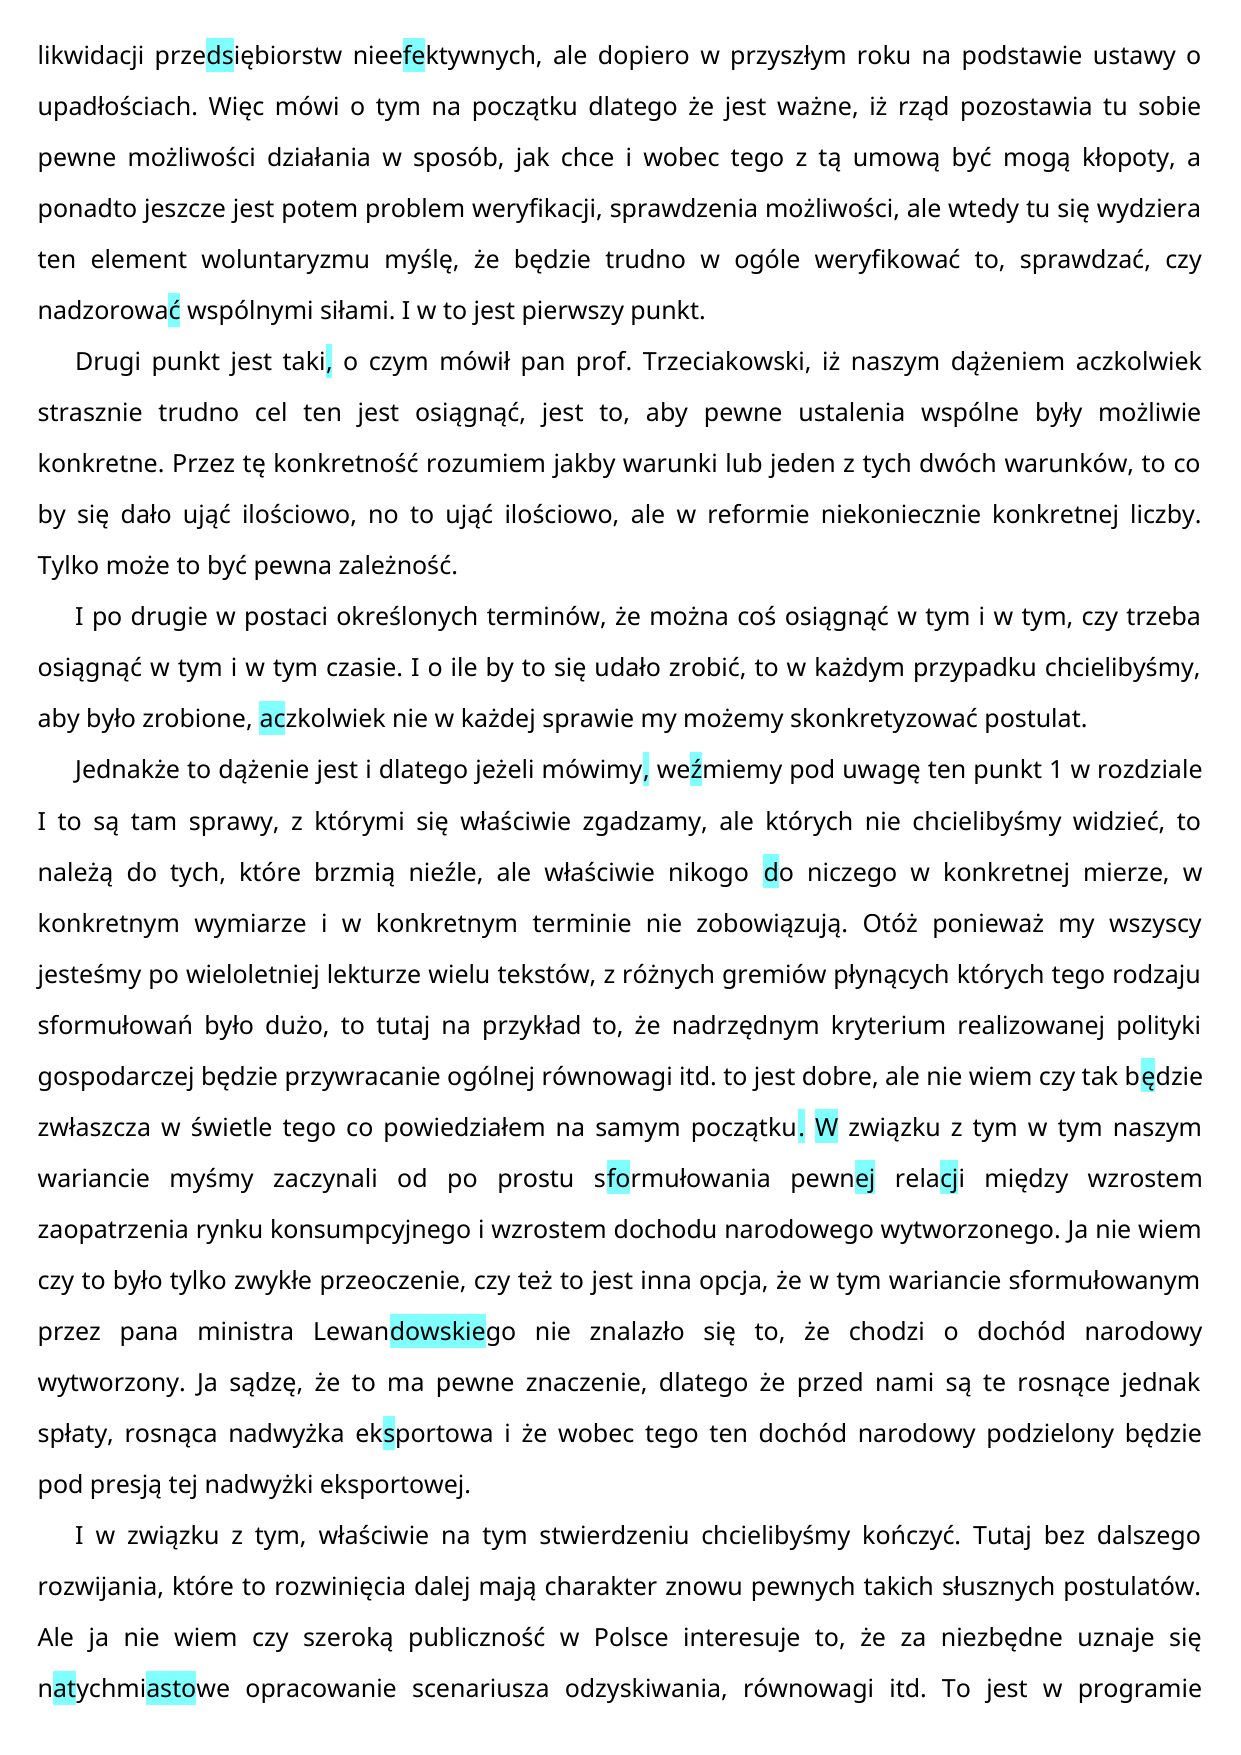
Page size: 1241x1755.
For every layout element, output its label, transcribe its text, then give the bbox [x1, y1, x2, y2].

text I po drugie w postaci określonych terminów, że można coś osiągnąć w tym i w tym, czy trzeba osiągnąć w tym i w tym czasie. I o ile by to się udało zrobić, to w każdym przypadku chcielibyśmy, aby było zrobione, aczkolwiek nie w każdej sprawie my możemy skonkretyzować postulat. [37, 599, 1203, 735]
text likwidacji przedsiębiorstw nieefektywnych, ale dopiero w przyszłym roku na podstawie ustawy o upadłościach. Więc mówi o tym na początku dlatego że jest ważne, iż rząd pozostawia tu sobie pewne możliwości działania w sposób, jak chce i wobec tego z tą umową być mogą kłopoty, a ponadto jeszcze jest potem problem weryfikacji, sprawdzenia możliwości, ale wtedy tu się wydziera ten element woluntaryzmu myślę, że będzie trudno w ogóle weryfikować to, sprawdzać, czy nadzorować wspólnymi siłami. I w to jest pierwszy punkt. [37, 37, 1203, 327]
text I w związku z tym, właściwie na tym stwierdzeniu chcielibyśmy kończyć. Tutaj bez dalszego rozwijania, które to rozwinięcia dalej mają charakter znowu pewnych takich słusznych postulatów. Ale ja nie wiem czy szeroką publiczność w Polsce interesuje to, że za niezbędne uznaje się natychmiastowe opracowanie scenariusza odzyskiwania, równowagi itd. To jest w programie [37, 1518, 1203, 1705]
text Jednakże to dążenie jest i dlatego jeżeli mówimy, weźmiemy pod uwagę ten punkt 1 w rozdziale I to są tam sprawy, z którymi się właściwie zgadzamy, ale których nie chcielibyśmy widzieć, to należą do tych, które brzmią nieźle, ale właściwie nikogo do niczego w konkretnej mierze, w konkretnym wymiarze i w konkretnym terminie nie zobowiązują. Otóż ponieważ my wszyscy jesteśmy po wieloletniej lekturze wielu tekstów, z różnych gremiów płynących których tego rodzaju sformułowań było dużo, to tutaj na przykład to, że nadrzędnym kryterium realizowanej polityki gospodarczej będzie przywracanie ogólnej równowagi itd. to jest dobre, ale nie wiem czy tak będzie zwłaszcza w świetle tego co powiedziałem na samym początku. W związku z tym w tym naszym wariancie myśmy zaczynali od po prostu sformułowania pewnej relacji między wzrostem zaopatrzenia rynku konsumpcyjnego i wzrostem dochodu narodowego wytworzonego. Ja nie wiem czy to było tylko zwykłe przeoczenie, czy też to jest inna opcja, że w tym wariancie sformułowanym przez pana ministra Lewandowskiego nie znalazło się to, że chodzi o dochód narodowy wytworzony. Ja sądzę, że to ma pewne znaczenie, dlatego że przed nami są te rosnące jednak spłaty, rosnąca nadwyżka eksportowa i że wobec tego ten dochód narodowy podzielony będzie pod presją tej nadwyżki eksportowej. [37, 752, 1203, 1501]
text Drugi punkt jest taki, o czym mówił pan prof. Trzeciakowski, iż naszym dążeniem aczkolwiek strasznie trudno cel ten jest osiągnąć, jest to, aby pewne ustalenia wspólne były możliwie konkretne. Przez tę konkretność rozumiem jakby warunki lub jeden z tych dwóch warunków, to co by się dało ująć ilościowo, no to ująć ilościowo, ale w reformie niekoniecznie konkretnej liczby. Tylko może to być pewna zależność. [37, 344, 1203, 582]
